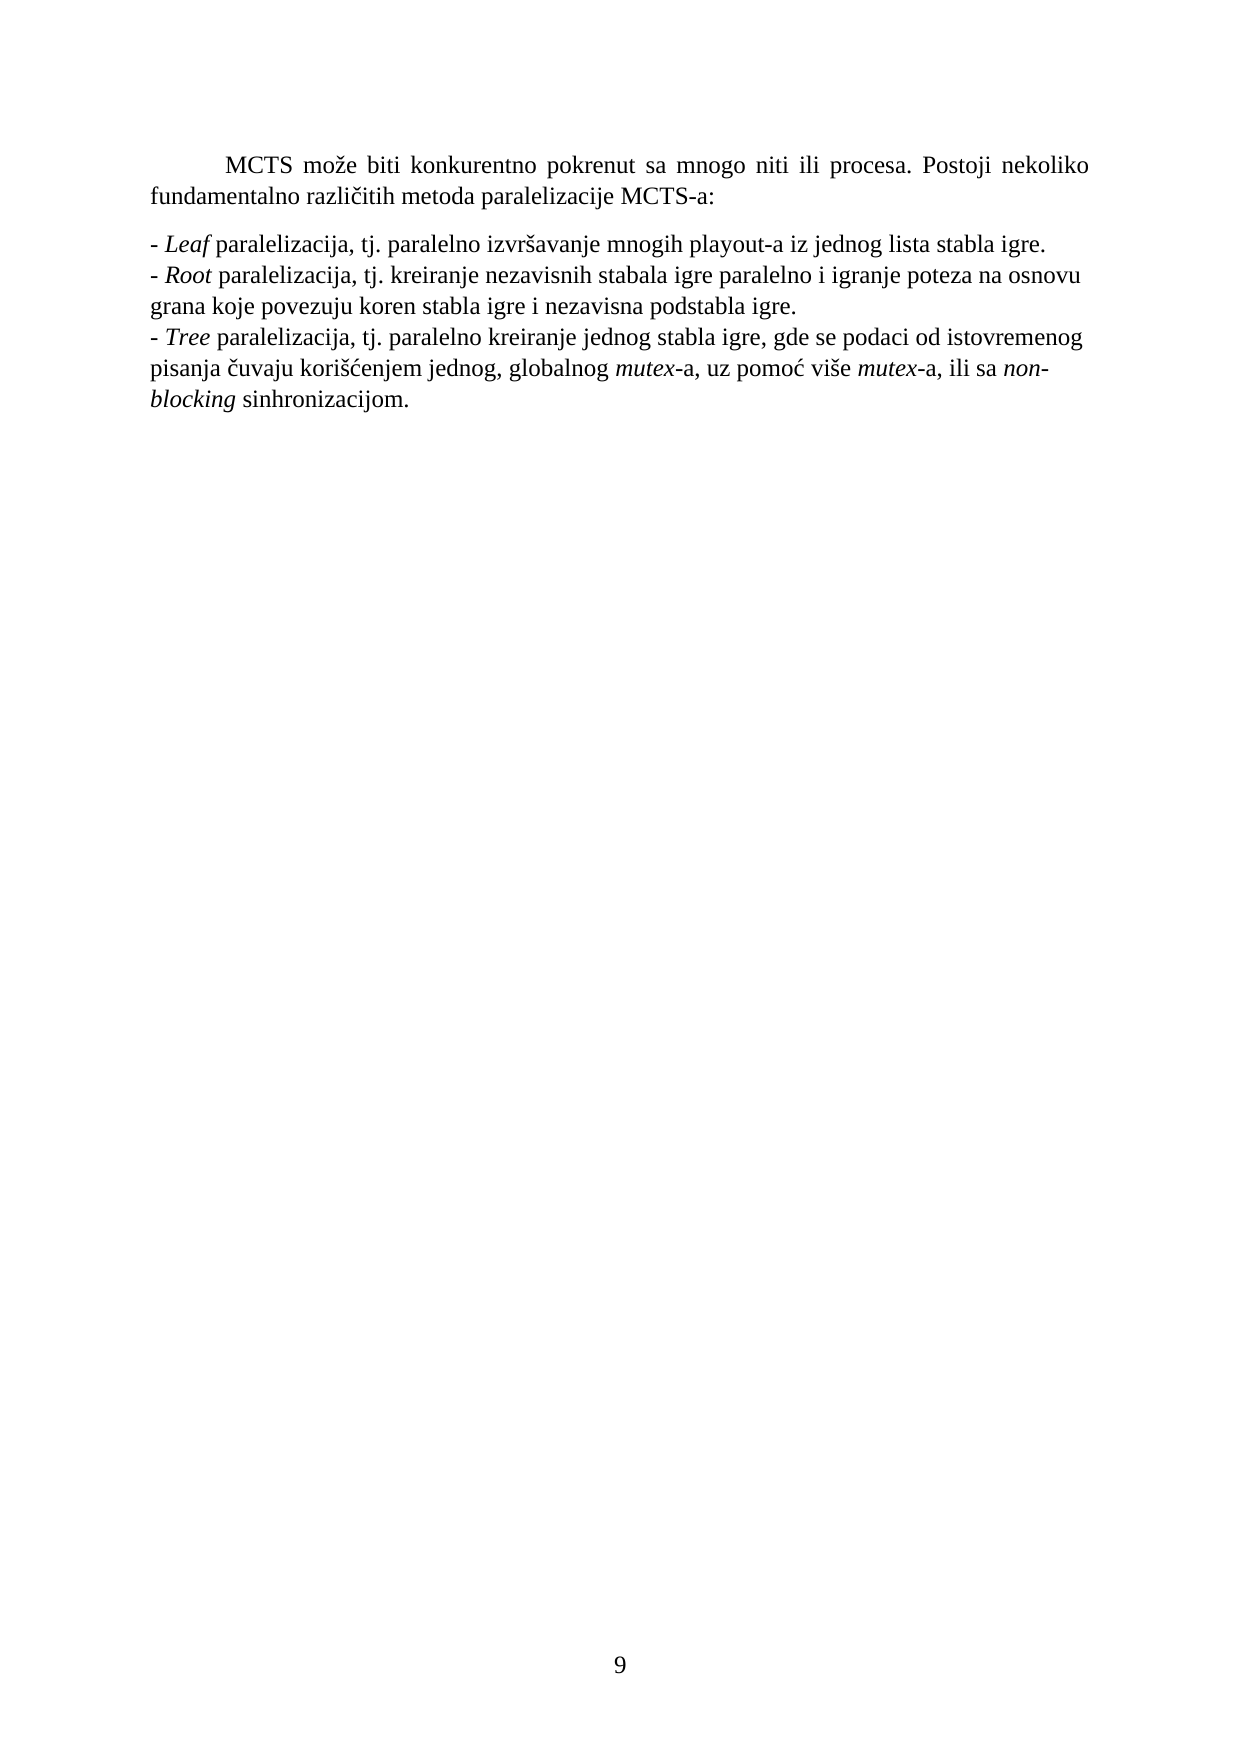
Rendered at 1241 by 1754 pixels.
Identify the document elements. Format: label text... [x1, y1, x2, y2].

text - Leaf paralelizacija, tj. paralelno izvršavanje mnogih playout-a iz jednog lista stabla igre. - Root paralelizacija, tj. kreiranje nezavisnih stabala igre paralelno i igranje poteza na osnovu grana koje povezuju koren stabla igre i nezavisna podstabla igre. - Tree paralelizacija, tj. paralelno kreiranje jednog stabla igre, gde se podaci od istovremenog pisanja čuvaju korišćenjem jednog, globalnog mutex-a, uz pomoć više mutex-a, ili sa non-blocking sinhronizacijom. [150, 229, 1090, 413]
text MCTS može biti konkurentno pokrenut sa mnogo niti ili procesa. Postoji nekoliko fundamentalno različitih metoda paralelizacije MCTS-a: [150, 150, 1090, 210]
